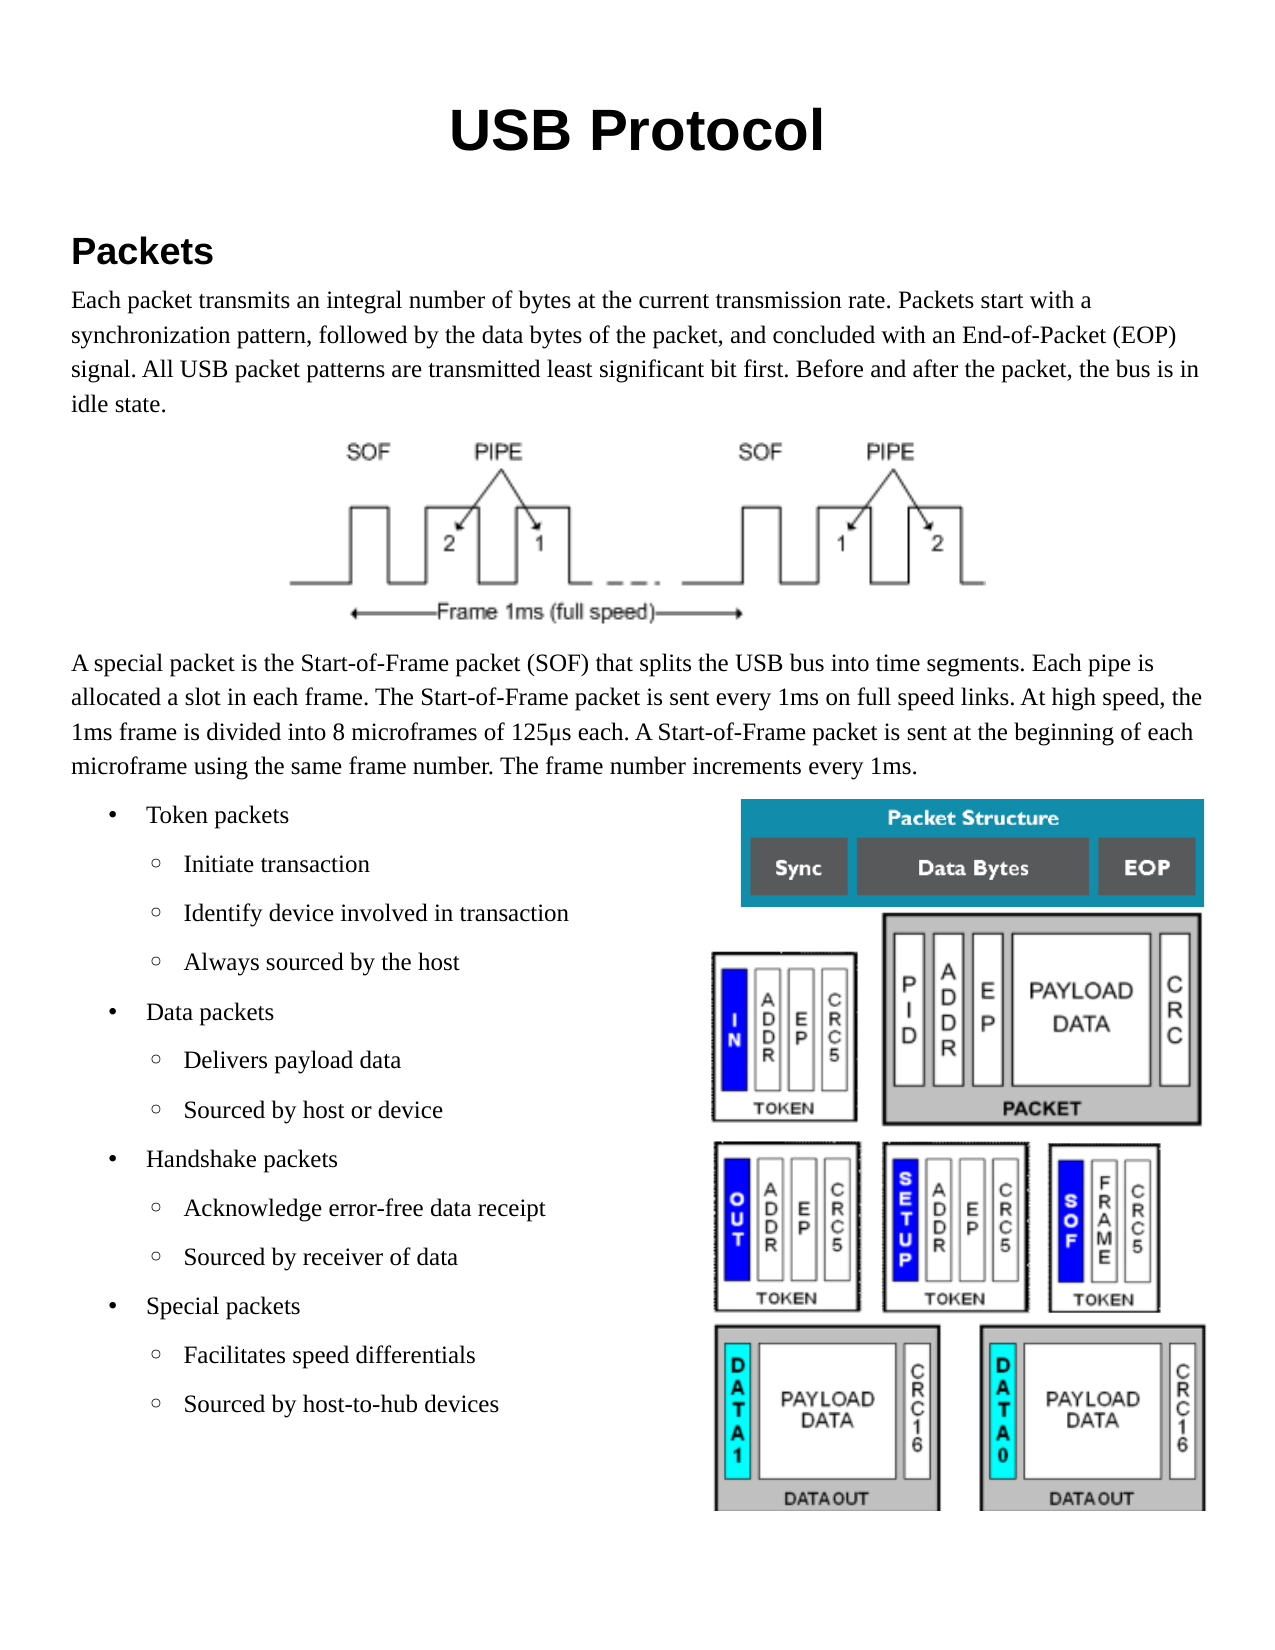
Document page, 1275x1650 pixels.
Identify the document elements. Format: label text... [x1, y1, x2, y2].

list [1032, 1144, 1046, 1172]
list Handshake packets [108, 1144, 711, 1172]
picture [1046, 1142, 1164, 1313]
list Delivers payload data [146, 1046, 711, 1074]
list Special packets [108, 1291, 1204, 1320]
picture [711, 1137, 867, 1316]
list [861, 997, 880, 1025]
list Initiate transaction [146, 849, 740, 878]
picture [740, 799, 1205, 907]
list [861, 1046, 880, 1074]
list [1164, 1242, 1204, 1271]
list Data packets [108, 997, 711, 1025]
list [1164, 1193, 1204, 1222]
list Acknowledge error-free data receipt [146, 1193, 711, 1222]
picture [711, 949, 861, 1126]
list [861, 1095, 880, 1123]
list Sourced by receiver of data [146, 1242, 711, 1271]
picture [712, 1321, 1207, 1511]
picture [880, 910, 1205, 1128]
text A special packet is the Start-of-Frame packet (SOF) that splits the USB bus into time segments. Each pipe is allocated a slot in each frame. The Start-of-Frame packet is sent every 1ms on full speed links. At high speed, the 1ms frame is divided into 8 microframes of 125μs each. A Start-of-Frame packet is sent at the beginning of each microframe using the same frame number. The frame number increments every 1ms. [71, 648, 1204, 780]
text Each packet transmits an integral number of bytes at the current transmission rate. Packets start with a synchronization pattern, followed by the data bytes of the packet, and concluded with an End-of-Packet (EOP) signal. All USB packet patterns are transmitted least significant bit first. Before and after the packet, the bus is in idle state. [71, 285, 1204, 417]
picture [881, 1140, 1032, 1315]
list Identify device involved in transaction [146, 898, 1204, 927]
subtitle Packets [71, 229, 1204, 273]
list Always sourced by the host [146, 947, 880, 976]
list [1164, 1144, 1204, 1172]
list Token packets [108, 800, 740, 829]
list Facilitates speed differentials [146, 1340, 712, 1369]
picture [289, 437, 986, 628]
title USB Protocol [71, 96, 1204, 163]
list Sourced by host-to-hub devices [146, 1389, 712, 1418]
list Sourced by host or device [146, 1095, 711, 1123]
list [867, 1144, 881, 1172]
